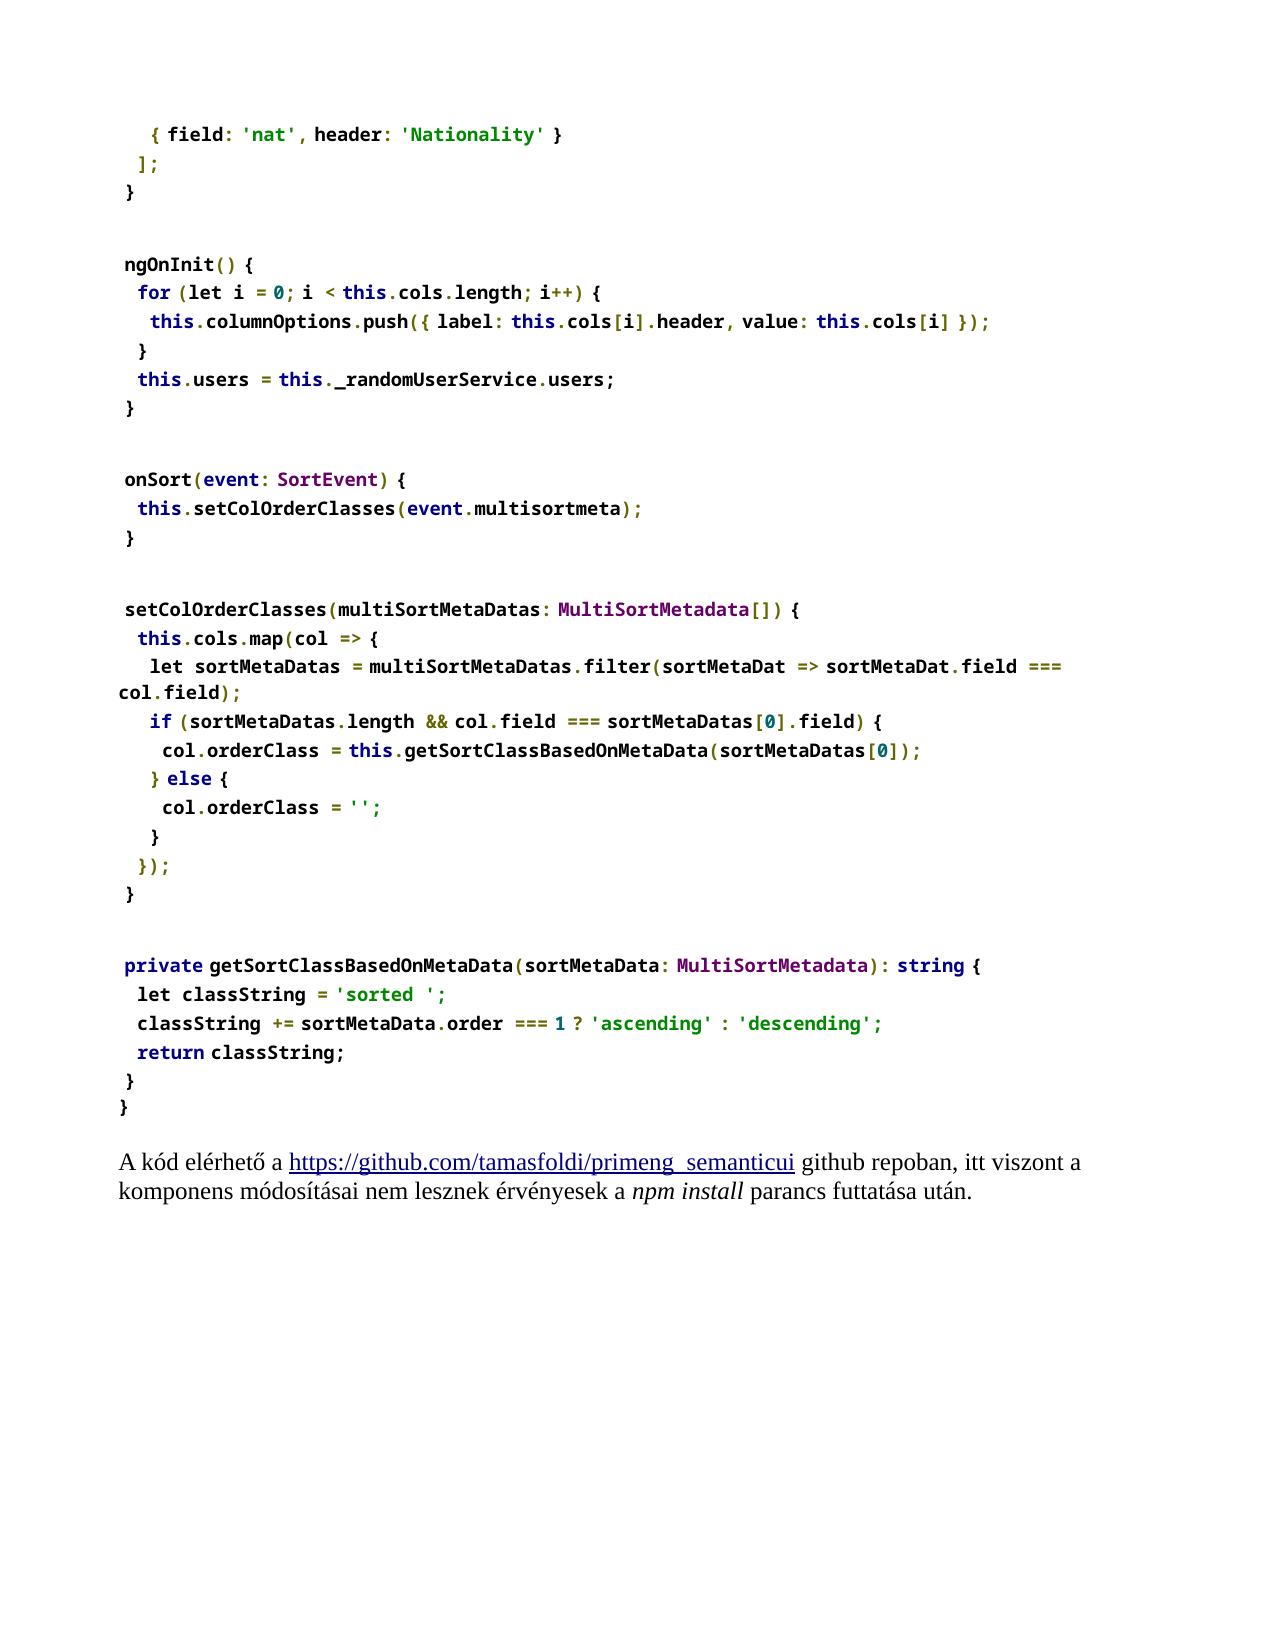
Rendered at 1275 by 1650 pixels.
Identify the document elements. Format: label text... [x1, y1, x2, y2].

text for (let i = 0; i < this.cols.length; i++) { [118, 276, 1157, 305]
text this.columnOptions.push({ label: this.cols[i].header, value: this.cols[i] }); [118, 305, 1157, 334]
text } else { [118, 762, 1157, 791]
text } [118, 820, 1157, 849]
text ngOnInit() { [118, 248, 1157, 276]
text return classString; [118, 1036, 1157, 1064]
text this.setColOrderClasses(event.multisortmeta); [118, 492, 1157, 521]
text } [118, 1093, 1157, 1119]
text { field: 'nat', header: 'Nationality' } [118, 118, 1157, 147]
text } [118, 334, 1157, 363]
text private getSortClassBasedOnMetaData(sortMetaData: MultiSortMetadata): string { [118, 949, 1157, 978]
text setColOrderClasses(multiSortMetaDatas: MultiSortMetadata[]) { [118, 593, 1157, 622]
text col.orderClass = this.getSortClassBasedOnMetaData(sortMetaDatas[0]); [118, 734, 1157, 762]
text ]; [118, 147, 1157, 176]
text } [118, 1064, 1157, 1093]
text col.orderClass = ''; [118, 791, 1157, 820]
text onSort(event: SortEvent) { [118, 463, 1157, 492]
text A kód elérhető a https://github.com/tamasfoldi/primeng_semanticui github repoban, itt viszont a komponens módosításai nem lesznek érvényesek a npm install parancs futtatása után. [118, 1119, 1157, 1205]
text if (sortMetaDatas.length && col.field === sortMetaDatas[0].field) { [118, 705, 1157, 734]
text } [118, 176, 1157, 204]
text } [118, 391, 1157, 420]
text this.users = this._randomUserService.users; [118, 363, 1157, 391]
text } [118, 877, 1157, 906]
text let sortMetaDatas = multiSortMetaDatas.filter(sortMetaDat => sortMetaDat.field === col.field); [118, 651, 1157, 705]
text this.cols.map(col => { [118, 622, 1157, 651]
text }); [118, 849, 1157, 877]
text } [118, 521, 1157, 550]
text let classString = 'sorted '; [118, 978, 1157, 1007]
text classString += sortMetaData.order === 1 ? 'ascending' : 'descending'; [118, 1007, 1157, 1036]
